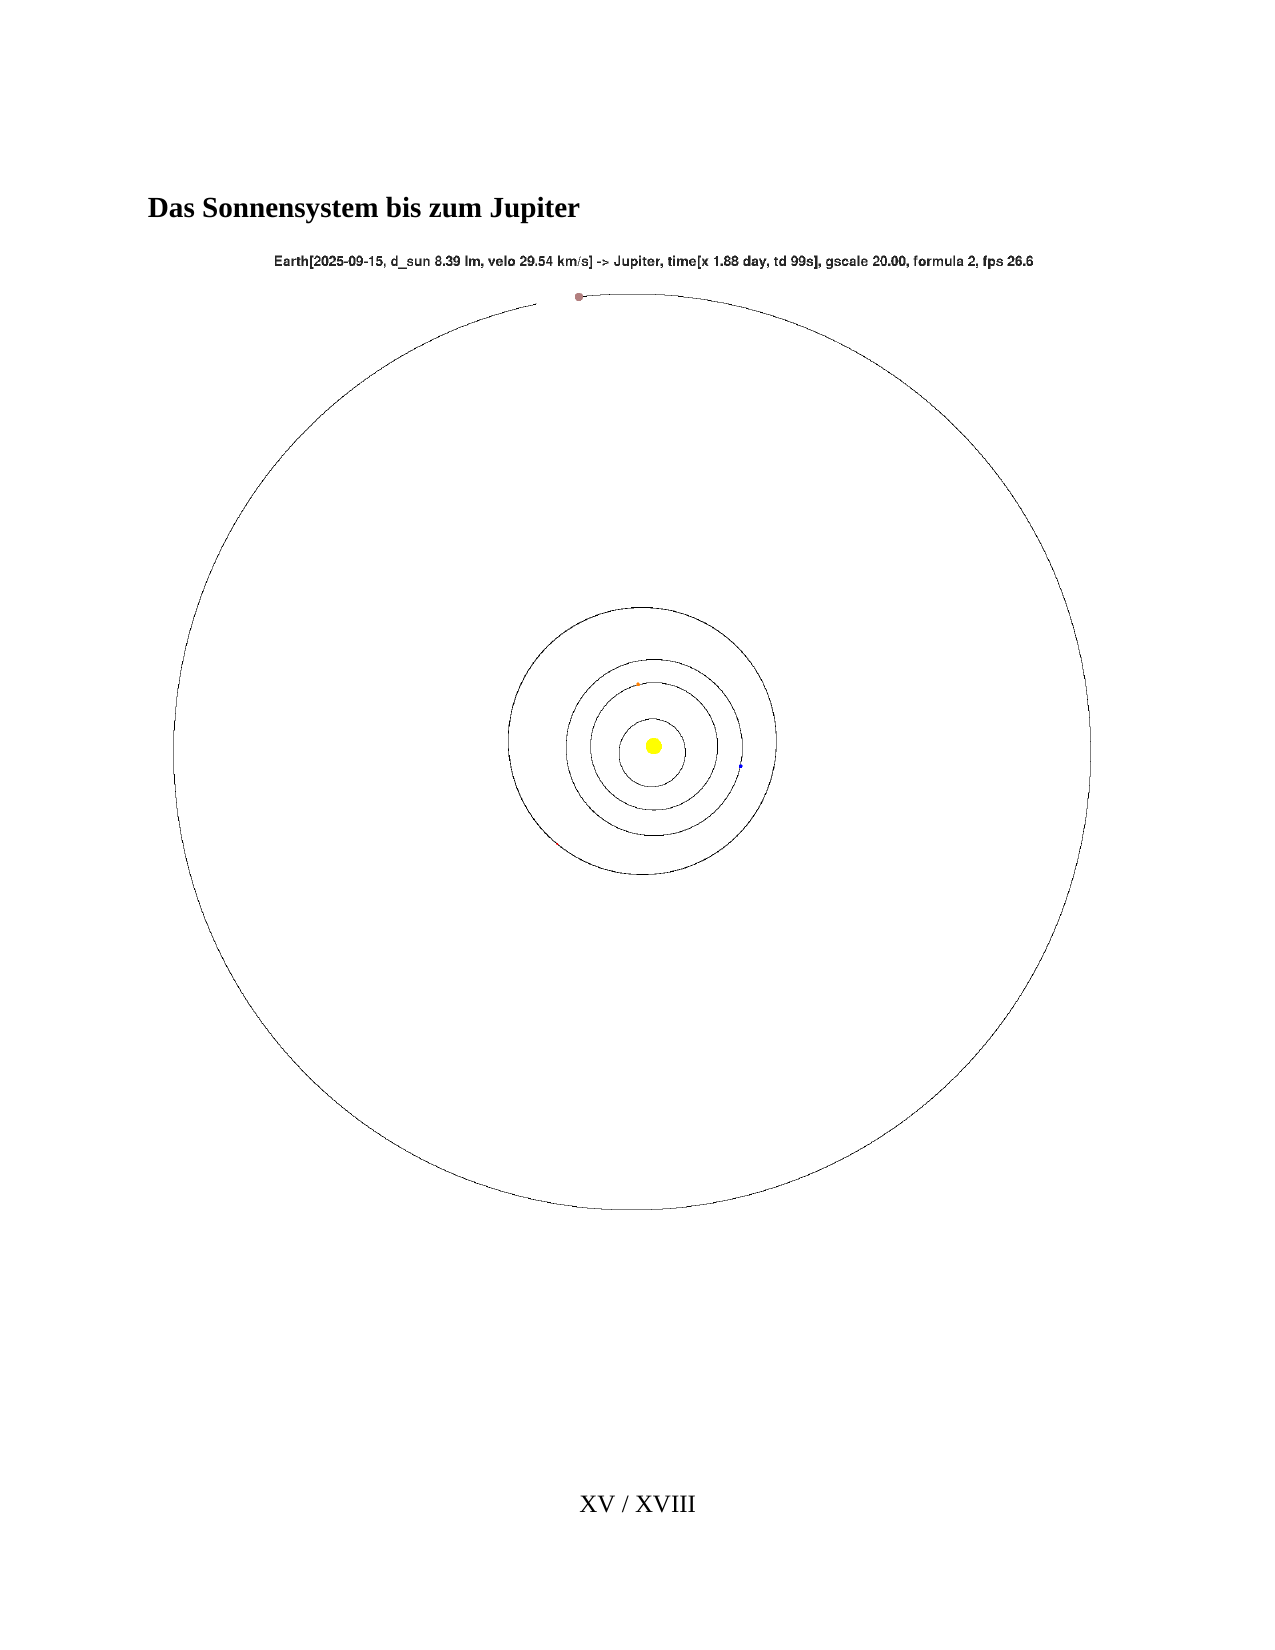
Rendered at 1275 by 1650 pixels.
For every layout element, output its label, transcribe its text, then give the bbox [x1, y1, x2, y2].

picture [147, 253, 1128, 1238]
subtitle Das Sonnensystem bis zum Jupiter [148, 191, 1127, 224]
